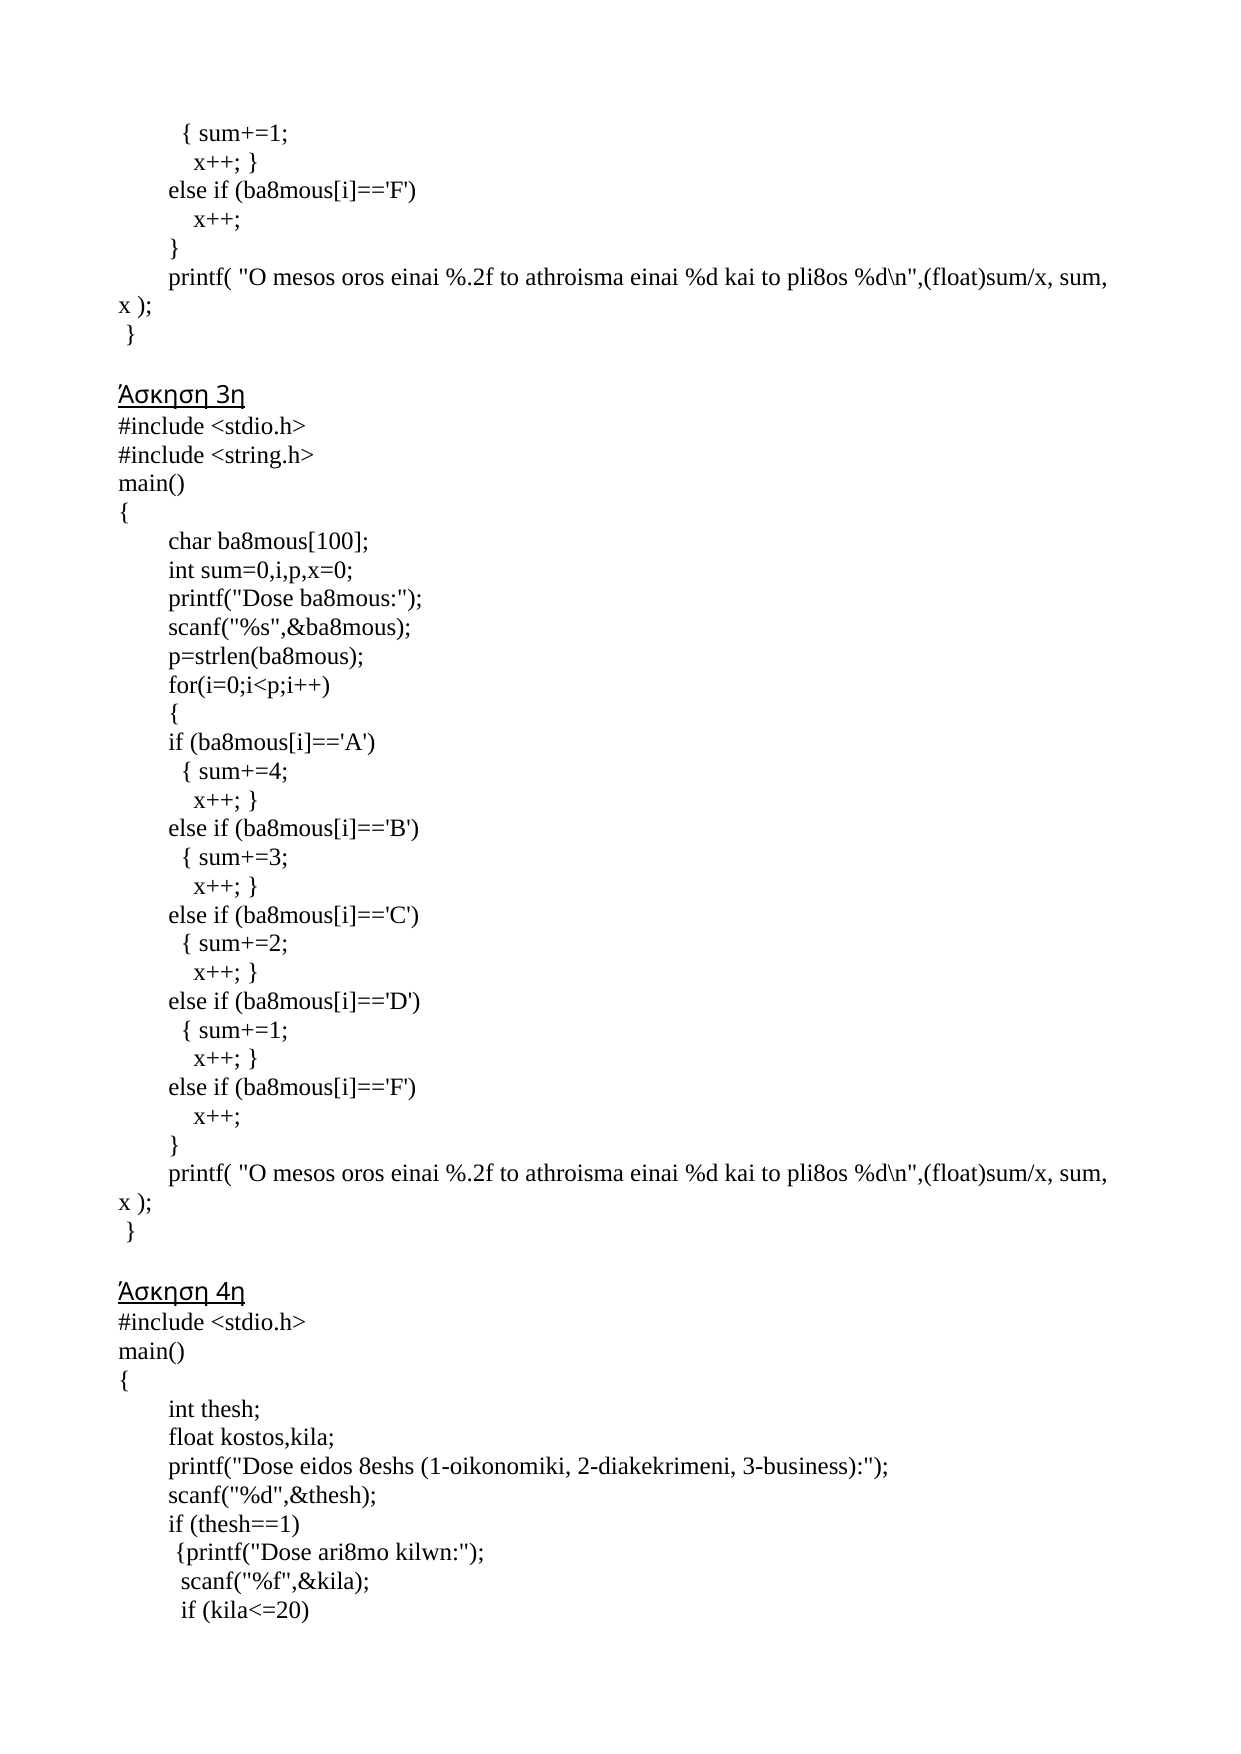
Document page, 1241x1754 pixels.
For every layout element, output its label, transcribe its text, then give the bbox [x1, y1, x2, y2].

text } [118, 319, 1122, 348]
text } [118, 1216, 1122, 1245]
text float kostos,kila; [118, 1422, 1122, 1451]
text char ba8mous[100]; [118, 526, 1122, 555]
text int thesh; [118, 1394, 1122, 1422]
text else if (ba8mous[i]=='C') [118, 900, 1122, 928]
text Άσκηση 4η [118, 1273, 1122, 1307]
text { [118, 698, 1122, 727]
text { [118, 497, 1122, 526]
text {printf("Dose ari8mo kilwn:"); [118, 1537, 1122, 1566]
text { sum+=2; [118, 928, 1122, 957]
text } [118, 233, 1122, 262]
text { sum+=4; [118, 756, 1122, 785]
text main() [118, 468, 1122, 497]
text { [118, 1365, 1122, 1394]
text x++; [118, 1101, 1122, 1130]
text printf("Dose eidos 8eshs (1-oikonomiki, 2-diakekrimeni, 3-business):"); [118, 1451, 1122, 1480]
text scanf("%f",&kila); [118, 1566, 1122, 1595]
text x++; [118, 204, 1122, 233]
text #include <stdio.h> [118, 1307, 1122, 1336]
text int sum=0,i,p,x=0; [118, 555, 1122, 583]
text { sum+=1; [118, 1015, 1122, 1043]
text scanf("%d",&thesh); [118, 1480, 1122, 1509]
text x++; } [118, 785, 1122, 813]
text else if (ba8mous[i]=='B') [118, 813, 1122, 842]
text x++; } [118, 957, 1122, 986]
text for(i=0;i<p;i++) [118, 670, 1122, 698]
text printf( "O mesos oros einai %.2f to athroisma einai %d kai to pli8os %d\n",(float)sum/x, sum, x ); [118, 1158, 1122, 1216]
text #include <stdio.h> [118, 411, 1122, 440]
text else if (ba8mous[i]=='F') [118, 1072, 1122, 1101]
text } [118, 1130, 1122, 1158]
text if (kila<=20) [118, 1595, 1122, 1624]
text { sum+=1; [118, 118, 1122, 147]
text p=strlen(ba8mous); [118, 641, 1122, 670]
text else if (ba8mous[i]=='F') [118, 176, 1122, 204]
text if (ba8mous[i]=='A') [118, 727, 1122, 756]
text { sum+=3; [118, 842, 1122, 871]
text x++; } [118, 147, 1122, 176]
text #include <string.h> [118, 440, 1122, 468]
text main() [118, 1336, 1122, 1365]
text printf( "O mesos oros einai %.2f to athroisma einai %d kai to pli8os %d\n",(float)sum/x, sum, x ); [118, 262, 1122, 319]
text Άσκηση 3η [118, 377, 1122, 411]
text else if (ba8mous[i]=='D') [118, 986, 1122, 1015]
text x++; } [118, 1043, 1122, 1072]
text if (thesh==1) [118, 1509, 1122, 1537]
text x++; } [118, 871, 1122, 900]
text printf("Dose ba8mous:"); [118, 583, 1122, 612]
text scanf("%s",&ba8mous); [118, 612, 1122, 641]
